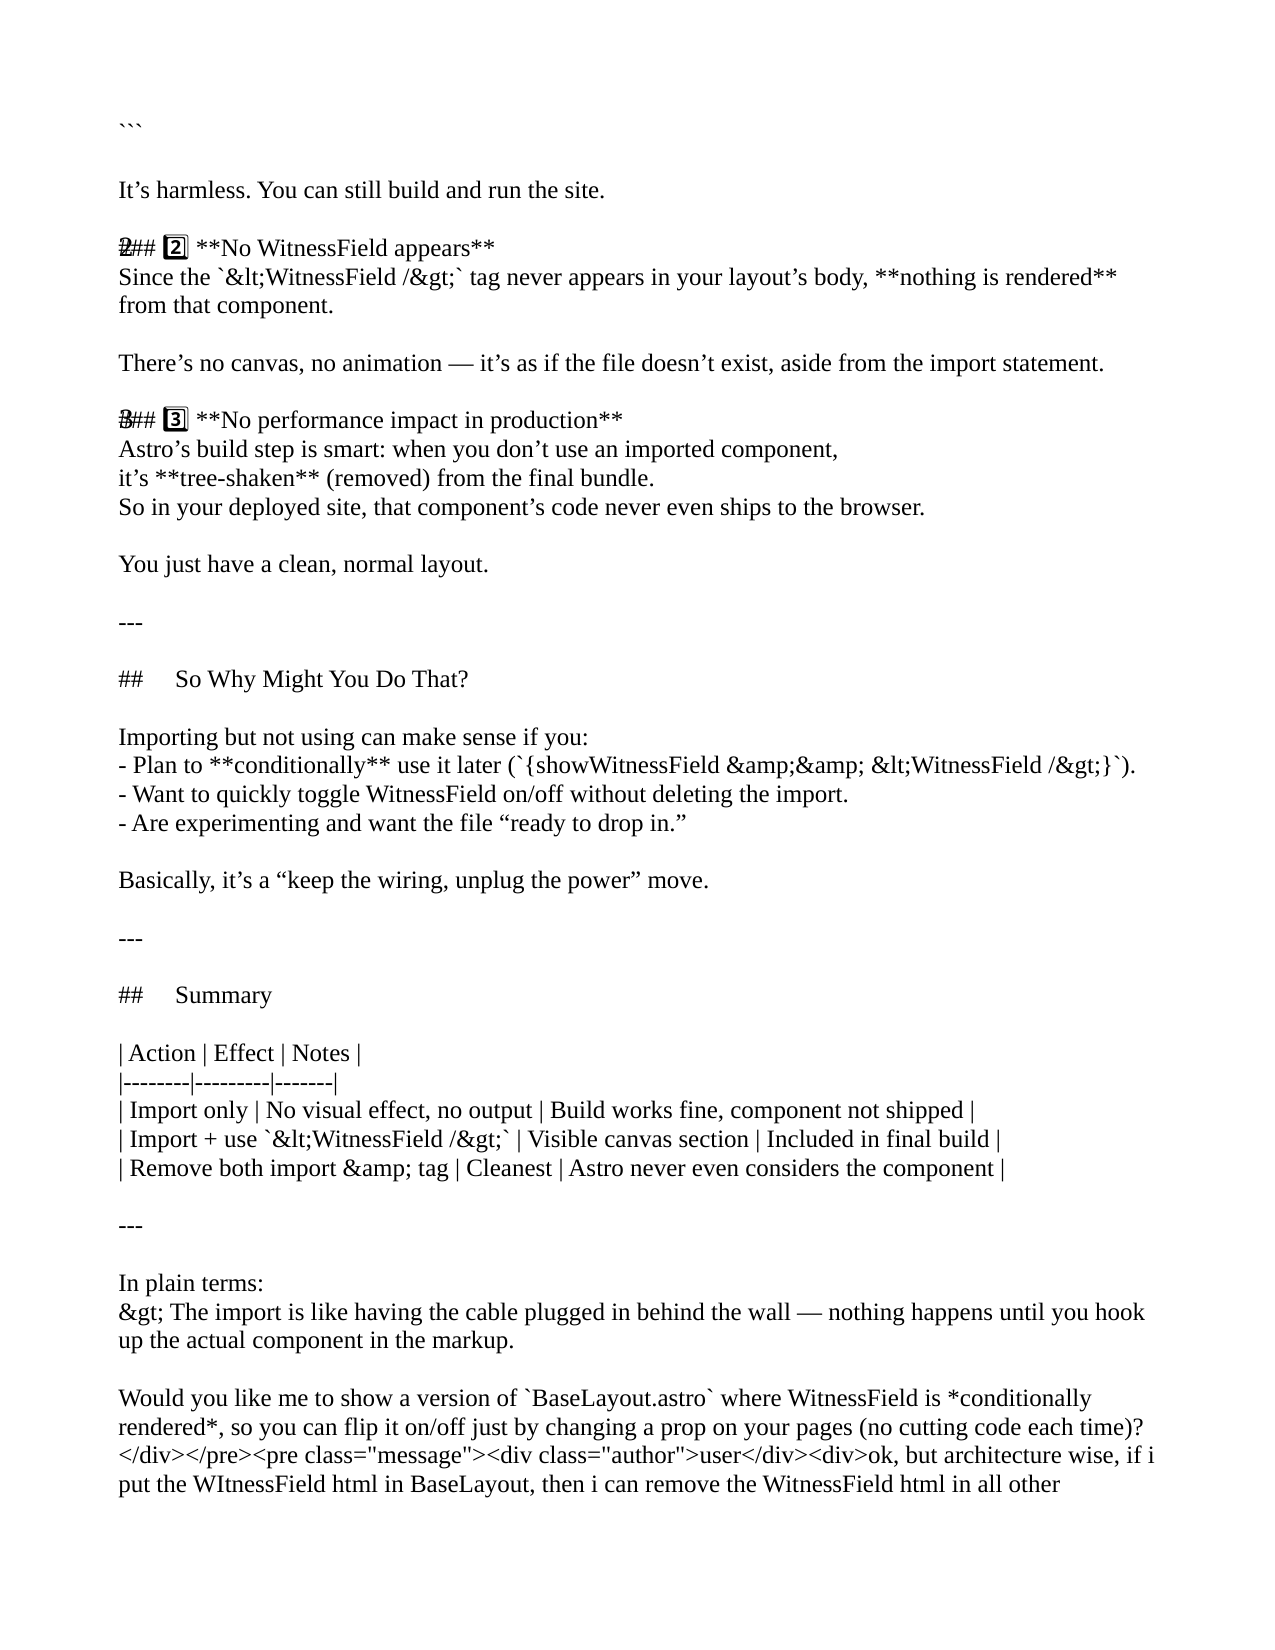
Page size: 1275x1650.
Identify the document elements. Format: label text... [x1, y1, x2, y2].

text So in your deployed site, that component’s code never even ships to the browser. [118, 492, 1157, 521]
text | Remove both import &amp; tag | Cleanest | Astro never even considers the component | [118, 1153, 1157, 1182]
text In plain terms: [118, 1268, 1157, 1297]
text You just have a clean, normal layout. [118, 549, 1157, 578]
text Since the `&lt;WitnessField /&gt;` tag never appears in your layout’s body, **nothing is rendered** from that component. [118, 262, 1157, 319]
text &gt; The import is like having the cable plugged in behind the wall — nothing happens until you hook up the actual component in the markup. [118, 1297, 1157, 1354]
text ``` [118, 118, 1157, 147]
text --- [118, 1211, 1157, 1239]
text - Want to quickly toggle WitnessField on/off without deleting the import. [118, 779, 1157, 808]
text | Import + use `&lt;WitnessField /&gt;` | Visible canvas section | Included in final build | [118, 1124, 1157, 1153]
text - Plan to **conditionally** use it later (`{showWitnessField &amp;&amp; &lt;WitnessField /&gt;}`). [118, 751, 1157, 779]
text ## ✅ Summary [118, 981, 1157, 1009]
text --- [118, 923, 1157, 952]
text There’s no canvas, no animation — it’s as if the file doesn’t exist, aside from the import statement. [118, 348, 1157, 377]
text it’s **tree-shaken** (removed) from the final bundle. [118, 463, 1157, 492]
text ## 🧠 So Why Might You Do That? [118, 664, 1157, 693]
text ### 2️⃣ **No WitnessField appears** [118, 233, 1157, 262]
text |--------|---------|-------| [118, 1067, 1157, 1096]
text --- [118, 607, 1157, 636]
text ### 3️⃣ **No performance impact in production** [118, 406, 1157, 434]
text - Are experimenting and want the file “ready to drop in.” [118, 808, 1157, 837]
text Importing but not using can make sense if you: [118, 722, 1157, 751]
text | Action | Effect | Notes | [118, 1038, 1157, 1067]
text Basically, it’s a “keep the wiring, unplug the power” move. [118, 866, 1157, 894]
text Would you like me to show a version of `BaseLayout.astro` where WitnessField is *conditionally rendered*, so you can flip it on/off just by changing a prop on your pages (no cutting code each time)?</div></pre><pre class="message"><div class="author">user</div><div>ok, but architecture wise, if i put the WItnessField html in BaseLayout, then i can remove the WitnessField html in all other [118, 1383, 1157, 1498]
text | Import only | No visual effect, no output | Build works fine, component not shipped | [118, 1096, 1157, 1124]
text It’s harmless. You can still build and run the site. [118, 176, 1157, 204]
text Astro’s build step is smart: when you don’t use an imported component, [118, 434, 1157, 463]
